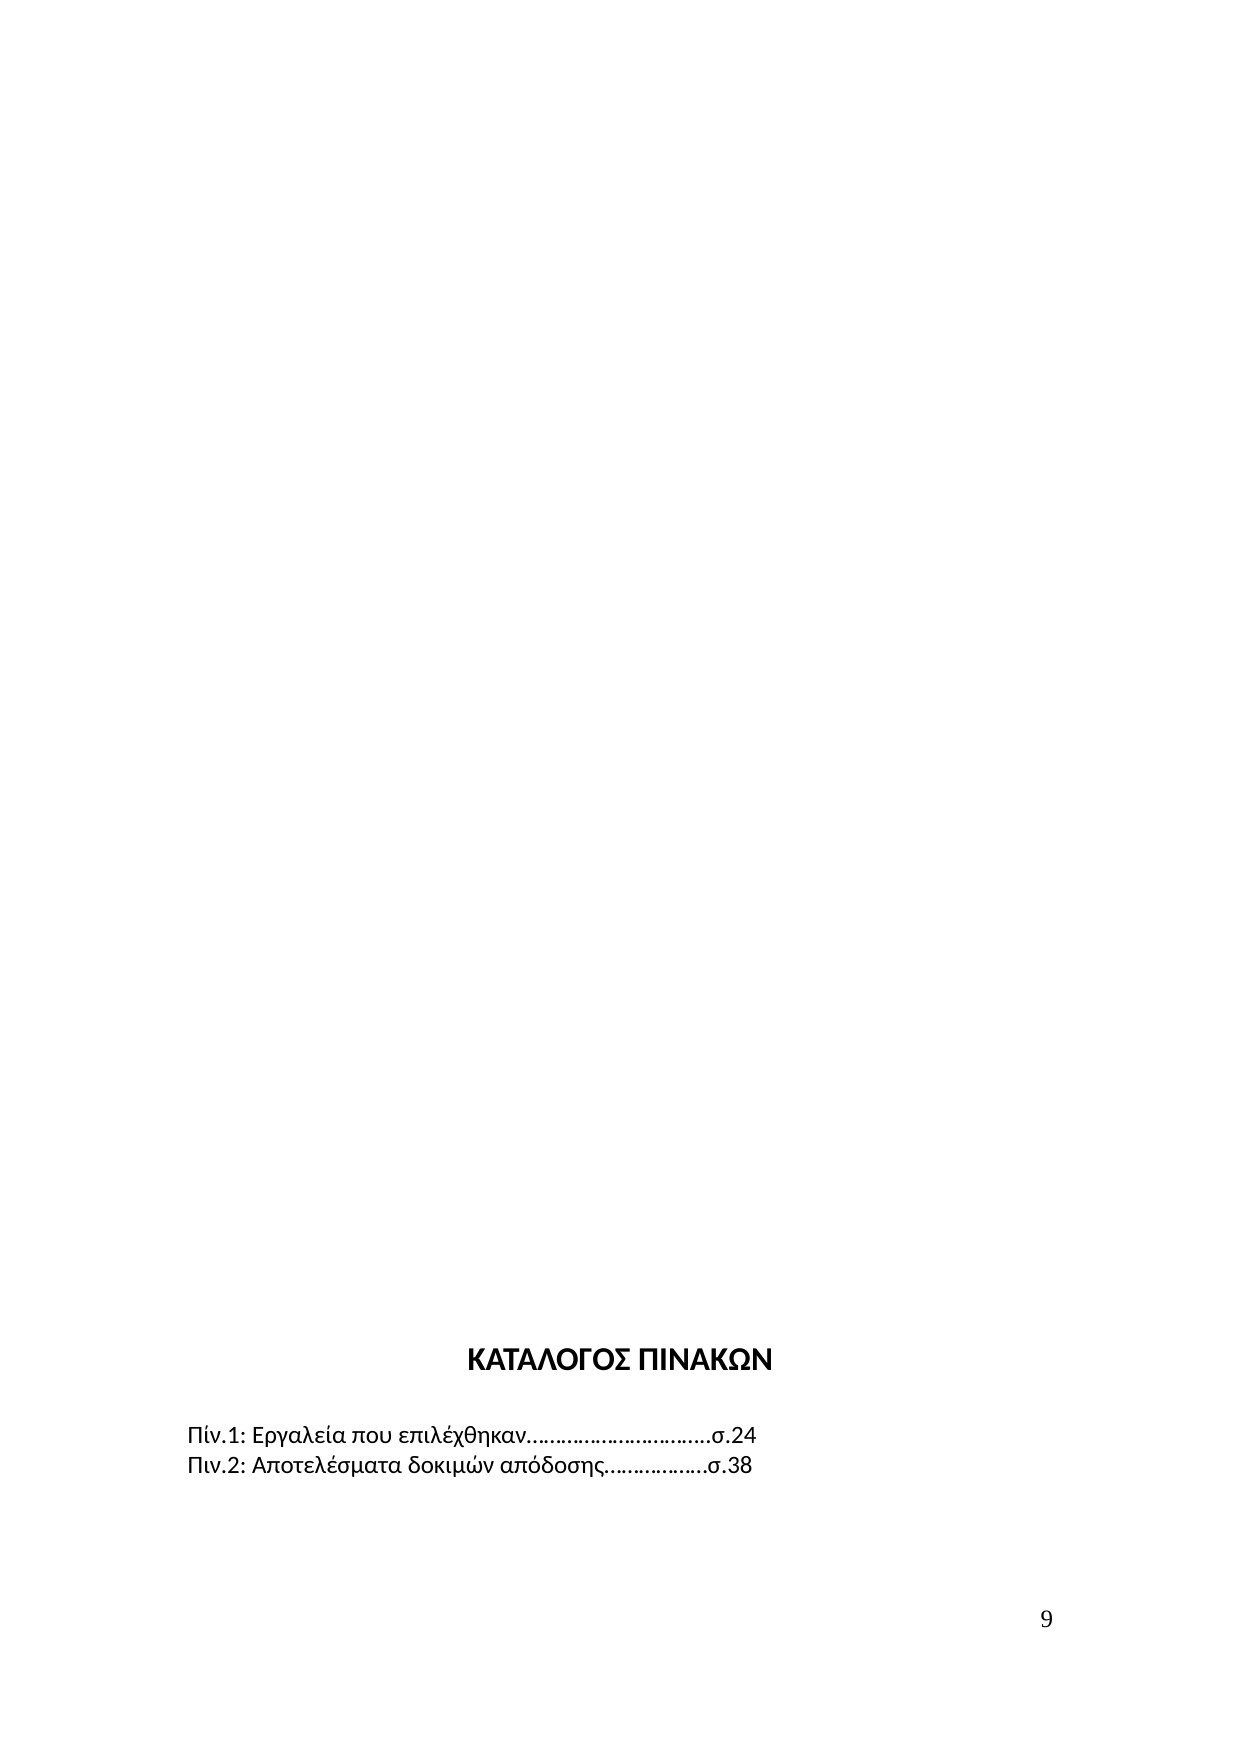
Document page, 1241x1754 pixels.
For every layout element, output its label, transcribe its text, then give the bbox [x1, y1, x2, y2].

text Πίν.1: Εργαλεία που επιλέχθηκαν…………………………..σ.24 [187, 1419, 1053, 1449]
text ΚΑΤΑΛΟΓΟΣ ΠΙΝΑΚΩΝ [187, 1338, 1053, 1378]
text Πιν.2: Αποτελέσματα δοκιμών απόδοσης………………σ.38 [187, 1449, 1053, 1480]
